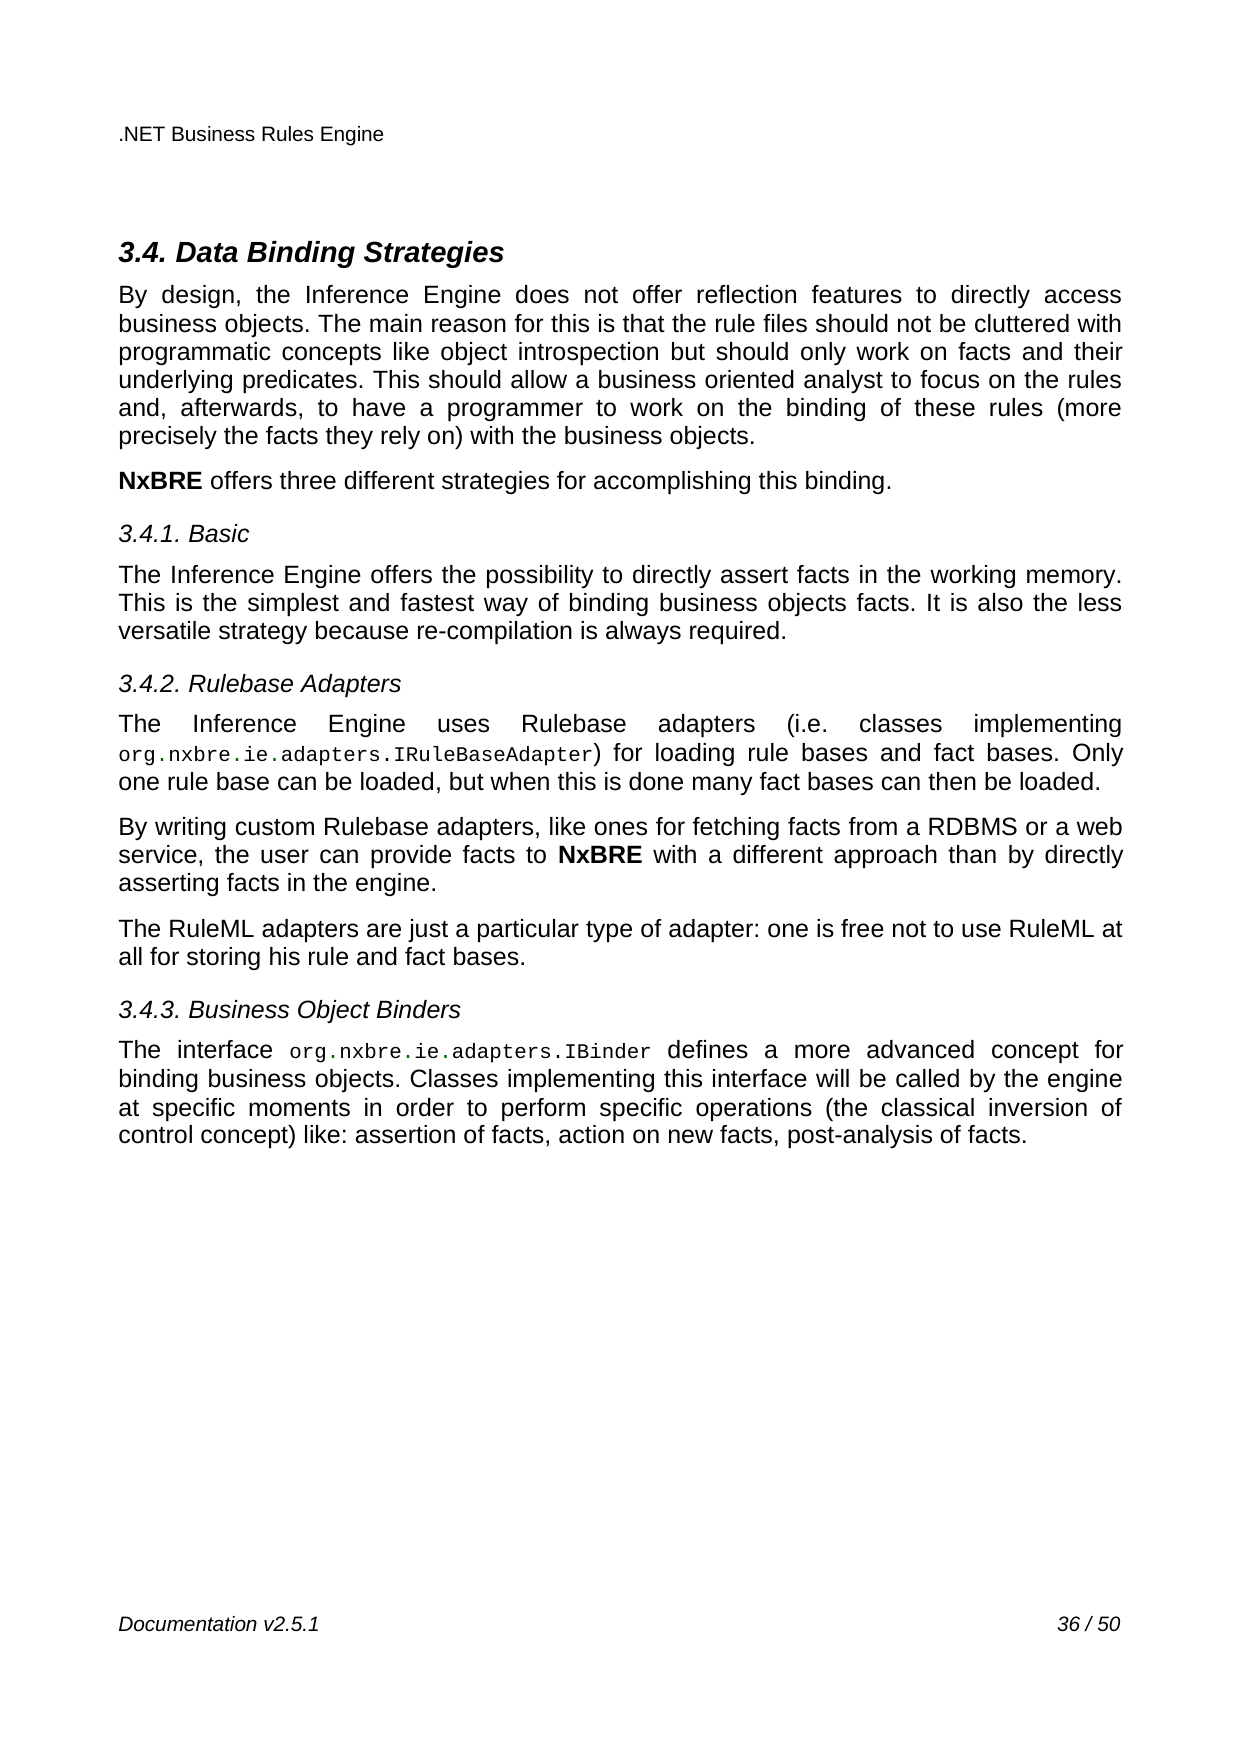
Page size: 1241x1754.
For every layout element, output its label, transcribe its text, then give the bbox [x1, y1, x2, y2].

text The Inference Engine offers the possibility to directly assert facts in the working memory. This is the simplest and fastest way of binding business objects facts. It is also the less versatile strategy because re-compilation is always required. [118, 561, 1124, 645]
subtitle Business Object Binders [118, 996, 1124, 1024]
text The Inference Engine uses Rulebase adapters (i.e. classes implementing org.nxbre.ie.adapters.IRuleBaseAdapter) for loading rule bases and fact bases. Only one rule base can be loaded, but when this is done many fact bases can then be loaded. [118, 710, 1124, 795]
subtitle Basic [118, 520, 1124, 548]
text By design, the Inference Engine does not offer reflection features to directly access business objects. The main reason for this is that the rule files should not be cluttered with programmatic concepts like object introspection but should only work on facts and their underlying predicates. This should allow a business oriented analyst to focus on the rules and, afterwards, to have a programmer to work on the binding of these rules (more precisely the facts they rely on) with the business objects. [118, 281, 1124, 449]
text The RuleML adapters are just a particular type of adapter: one is free not to use RuleML at all for storing his rule and fact bases. [118, 915, 1124, 971]
text By writing custom Rulebase adapters, like ones for fetching facts from a RDBMS or a web service, the user can provide facts to NxBRE with a different approach than by directly asserting facts in the engine. [118, 813, 1124, 897]
subtitle Rulebase Adapters [118, 670, 1124, 698]
subtitle Data Binding Strategies [118, 236, 1124, 269]
text The interface org.nxbre.ie.adapters.IBinder defines a more advanced concept for binding business objects. Classes implementing this interface will be called by the engine at specific moments in order to perform specific operations (the classical inversion of control concept) like: assertion of facts, action on new facts, post-analysis of facts. [118, 1036, 1124, 1149]
text NxBRE offers three different strategies for accomplishing this binding. [118, 467, 1124, 495]
